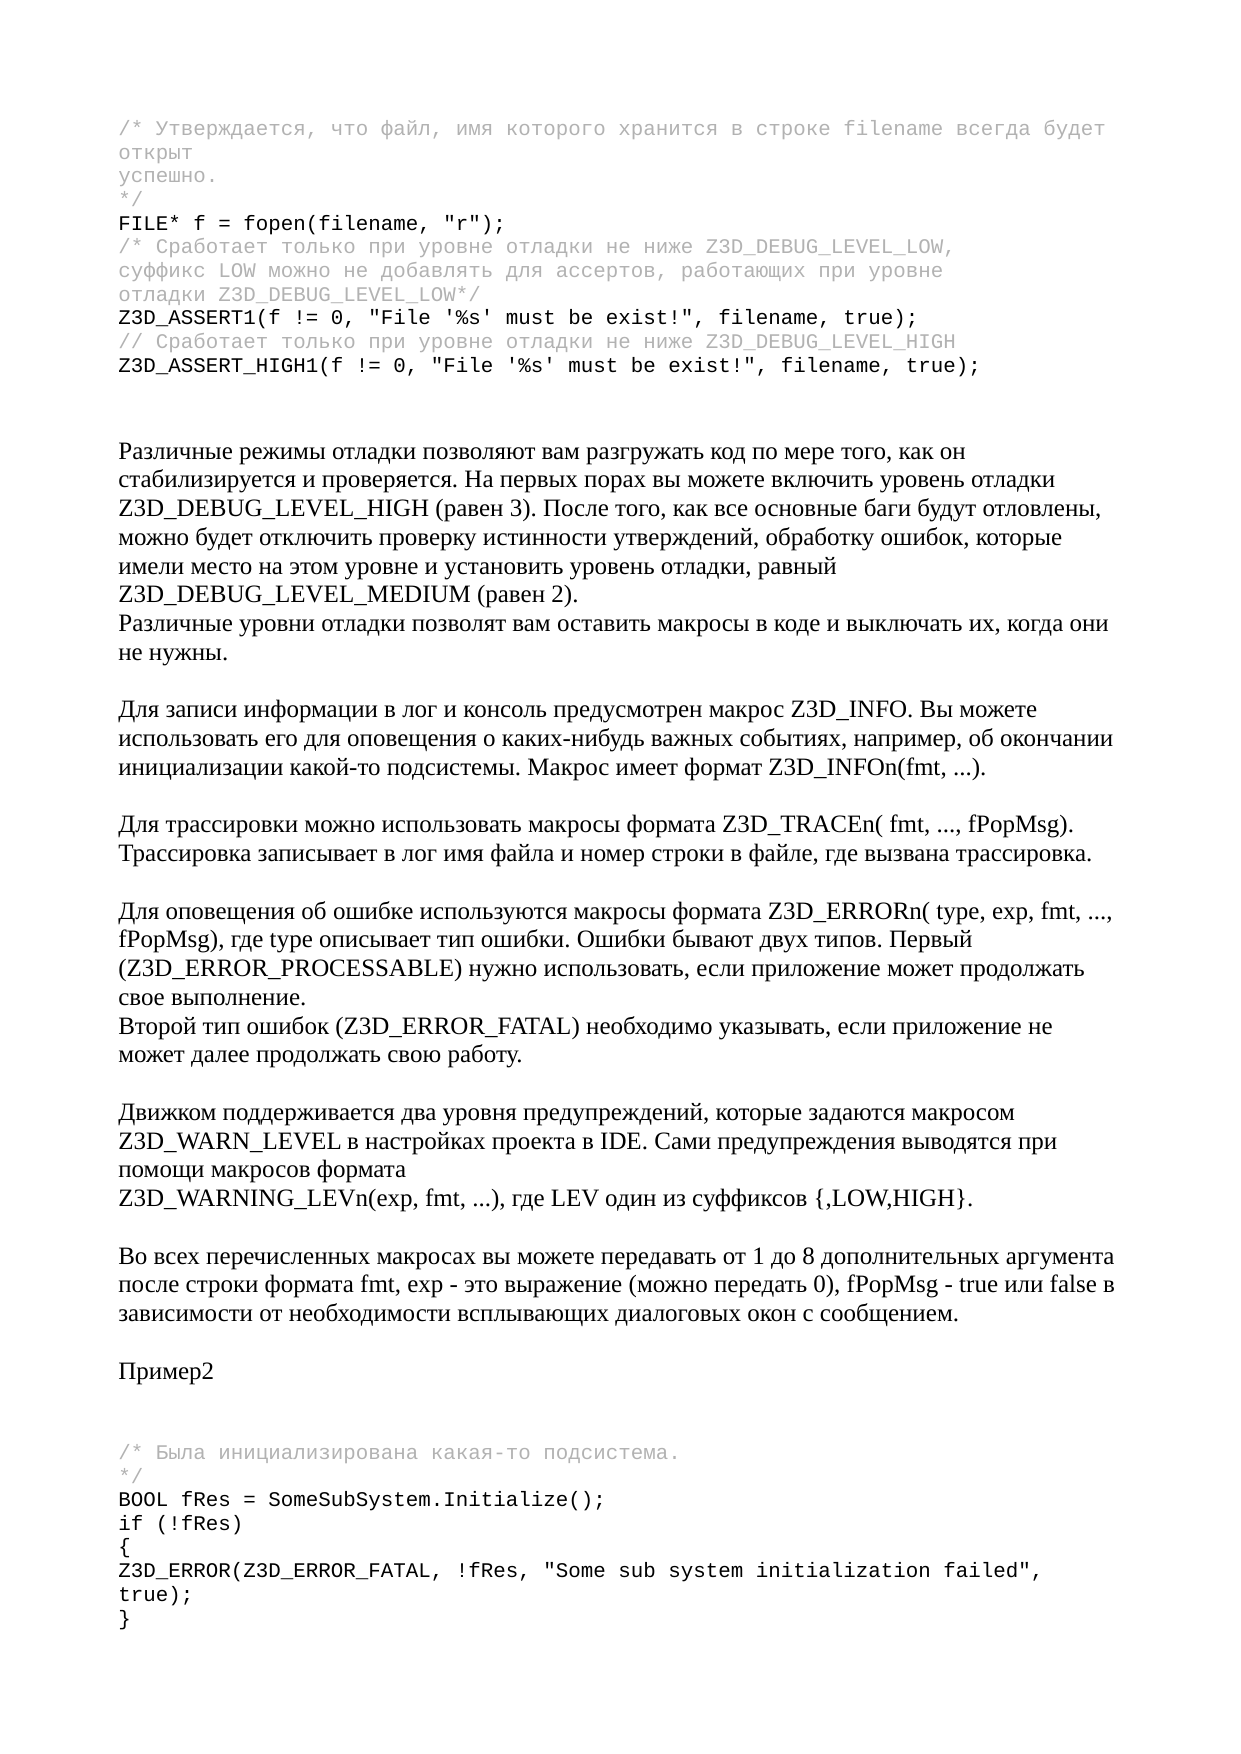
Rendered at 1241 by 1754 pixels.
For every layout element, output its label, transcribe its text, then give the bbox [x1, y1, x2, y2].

text Z3D_WARNING_LEVn(exp, fmt, ...), где LEV один из суффиксов {,LOW,HIGH}. [118, 1183, 1122, 1212]
text */ [118, 189, 1122, 213]
text { [118, 1537, 1122, 1560]
text Для оповещения об ошибке используются макросы формата Z3D_ERRORn( type, exp, fmt, ..., fPopMsg), где type описывает тип ошибки. Ошибки бывают двух типов. Первый (Z3D_ERROR_PROCESSABLE) нужно использовать, если приложение может продолжать свое выполнение. [118, 896, 1122, 1011]
text Различные режимы отладки позволяют вам разгружать код по мере того, как он [118, 436, 1122, 464]
text Различные уровни отладки позволят вам оставить макросы в коде и выключать их, когда они не нужны. [118, 608, 1122, 666]
text /* Утверждается, что файл, имя которого хранится в строке filename всегда будет открыт [118, 118, 1122, 165]
text Z3D_ERROR(Z3D_ERROR_FATAL, !fRes, "Some sub system initialization failed", true); [118, 1560, 1122, 1607]
text зависимости от необходимости всплывающих диалоговых окон с сообщением. [118, 1298, 1122, 1327]
text отладки Z3D_DEBUG_LEVEL_LOW*/ [118, 284, 1122, 307]
text // Сработает только при уровне отладки не ниже Z3D_DEBUG_LEVEL_HIGH [118, 331, 1122, 354]
text if (!fRes) [118, 1513, 1122, 1537]
text суффикс LOW можно не добавлять для ассертов, работающих при уровне [118, 260, 1122, 284]
text Для записи информации в лог и консоль предусмотрен макрос Z3D_INFO. Вы можете использовать его для оповещения о каких-нибудь важных событиях, например, об окончании инициализации какой-то подсистемы. Макрос имеет формат Z3D_INFOn(fmt, ...). [118, 694, 1122, 781]
text /* Сработает только при уровне отладки не ниже Z3D_DEBUG_LEVEL_LOW, [118, 236, 1122, 260]
text Второй тип ошибок (Z3D_ERROR_FATAL) необходимо указывать, если приложение не может далее продолжать свою работу. [118, 1011, 1122, 1068]
text */ [118, 1466, 1122, 1489]
text стабилизируется и проверяется. На первых порах вы можете включить уровень отладки [118, 464, 1122, 493]
text FILE* f = fopen(filename, "r"); [118, 213, 1122, 236]
text BOOL fRes = SomeSubSystem.Initialize(); [118, 1489, 1122, 1513]
text после строки формата fmt, exp - это выражение (можно передать 0), fPopMsg - true или false в [118, 1269, 1122, 1298]
text Z3D_ASSERT_HIGH1(f != 0, "File '%s' must be exist!", filename, true); [118, 354, 1122, 378]
text успешно. [118, 165, 1122, 189]
text Для трассировки можно использовать макросы формата Z3D_TRACEn( fmt, ..., fPopMsg). Трассировка записывает в лог имя файла и номер строки в файле, где вызвана трассировка. [118, 809, 1122, 867]
text Z3D_DEBUG_LEVEL_HIGH (равен 3). После того, как все основные баги будут отловлены, можно будет отключить проверку истинности утверждений, обработку ошибок, которые имели место на этом уровне и установить уровень отладки, равный Z3D_DEBUG_LEVEL_MEDIUM (равен 2). [118, 493, 1122, 608]
text Z3D_ASSERT1(f != 0, "File '%s' must be exist!", filename, true); [118, 307, 1122, 331]
text } [118, 1607, 1122, 1631]
text Движком поддерживается два уровня предупреждений, которые задаются макросом Z3D_WARN_LEVEL в настройках проекта в IDE. Сами предупреждения выводятся при помощи макросов формата [118, 1097, 1122, 1183]
text Во всех перечисленных макросах вы можете передавать от 1 до 8 дополнительных аргумента [118, 1241, 1122, 1269]
text Пример2 [118, 1356, 1122, 1384]
text /* Была инициализирована какая-то подсистема. [118, 1442, 1122, 1466]
